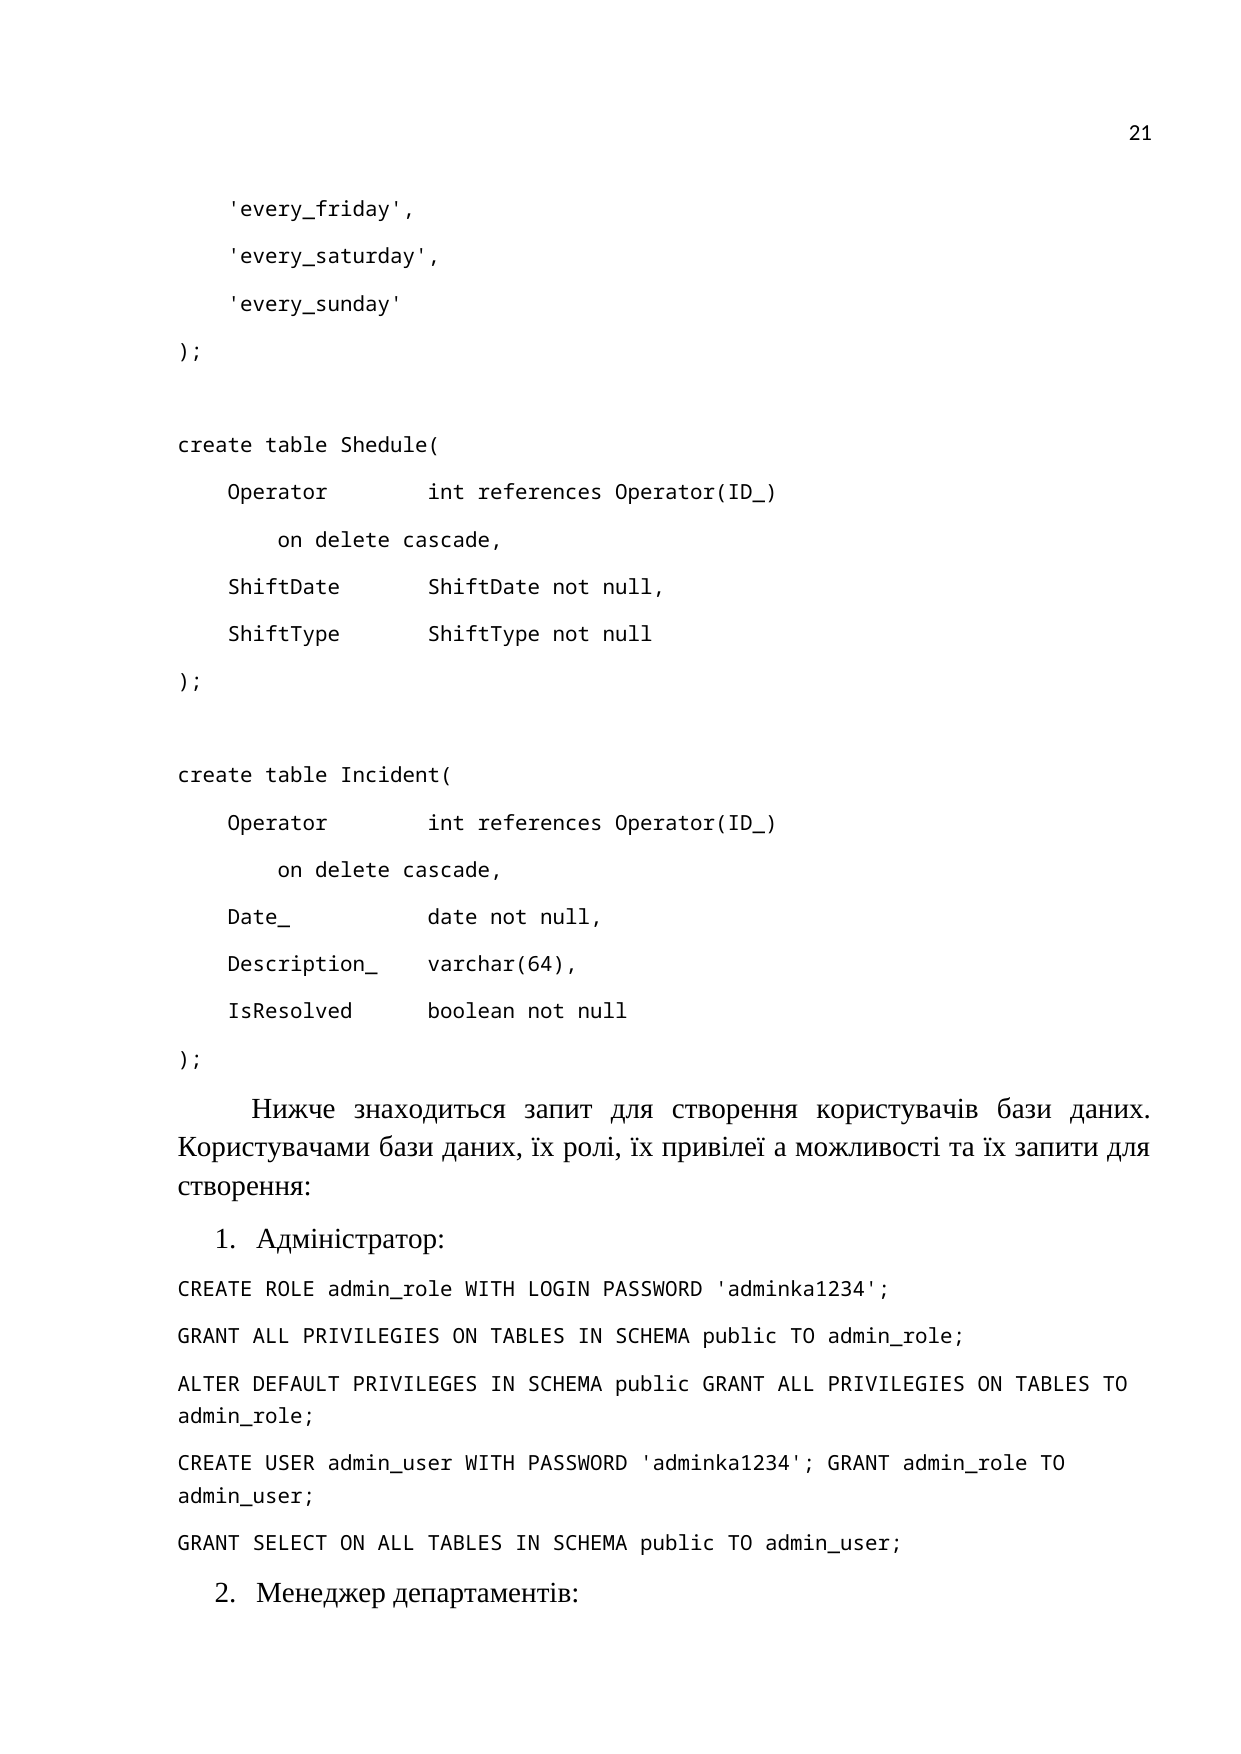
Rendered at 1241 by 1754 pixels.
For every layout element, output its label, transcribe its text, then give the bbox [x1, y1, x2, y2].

text IsResolved boolean not null [177, 997, 1152, 1025]
text CREATE USER admin_user WITH PASSWORD 'adminka1234'; GRANT admin_role TO admin_user; [177, 1448, 1152, 1509]
text Operator int references Operator(ID_) [177, 477, 1152, 506]
text create table Shedule( [177, 430, 1152, 459]
text on delete cascade, [177, 525, 1152, 553]
text 'every_friday', [177, 194, 1152, 223]
list Менеджер департаментів: [214, 1575, 1152, 1609]
text 'every_sunday' [177, 289, 1152, 317]
text Date_ date not null, [177, 902, 1152, 931]
text ALTER DEFAULT PRIVILEGES IN SCHEMA public GRANT ALL PRIVILEGIES ON TABLES TO admin_role; [177, 1369, 1152, 1430]
text Description_ varchar(64), [177, 949, 1152, 978]
list Адміністратор: [214, 1221, 1152, 1255]
text ShiftType ShiftType not null [177, 619, 1152, 647]
text ); [177, 1044, 1152, 1072]
text ); [177, 666, 1152, 695]
text CREATE ROLE admin_role WITH LOGIN PASSWORD 'adminka1234'; [177, 1274, 1152, 1303]
text Operator int references Operator(ID_) [177, 808, 1152, 836]
text GRANT SELECT ON ALL TABLES IN SCHEMA public TO admin_user; [177, 1528, 1152, 1557]
text on delete cascade, [177, 855, 1152, 883]
text 'every_saturday', [177, 242, 1152, 270]
text ShiftDate ShiftDate not null, [177, 572, 1152, 600]
text Нижче знаходиться запит для створення користувачів бази даних. Користувачами бази даних, їх ролі, їх привілеї а можливості та їх запити для створення: [177, 1091, 1152, 1202]
text ); [177, 336, 1152, 364]
text create table Incident( [177, 761, 1152, 789]
text GRANT ALL PRIVILEGIES ON TABLES IN SCHEMA public TO admin_role; [177, 1321, 1152, 1350]
